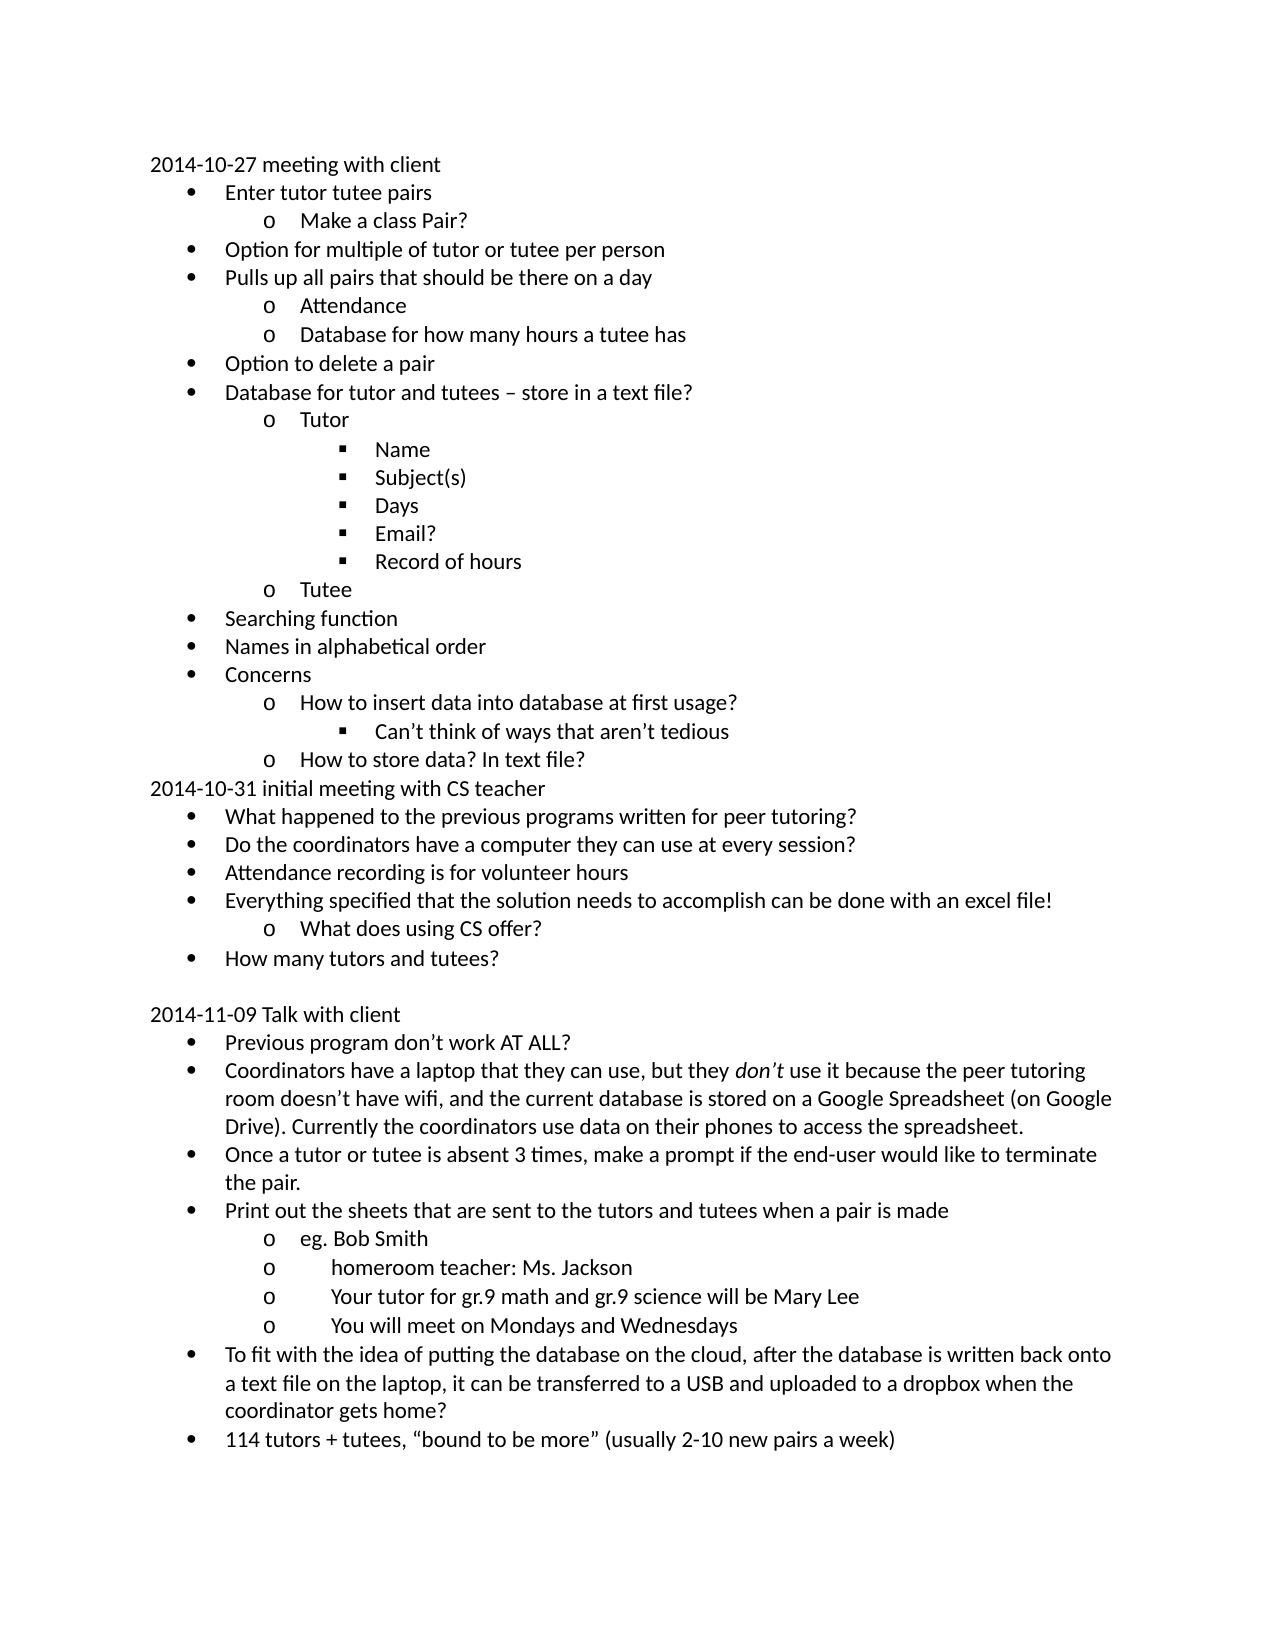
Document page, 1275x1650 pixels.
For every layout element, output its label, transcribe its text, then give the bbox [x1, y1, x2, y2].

list Searching function [187, 604, 1125, 632]
list Previous program don’t work AT ALL? [187, 1028, 1125, 1056]
list Pulls up all pairs that should be there on a day [187, 263, 1125, 291]
list Attendance recording is for volunteer hours [187, 858, 1125, 887]
list Tutor [262, 406, 1125, 435]
list You will meet on Mondays and Wednesdays [262, 1311, 1125, 1341]
list Make a class Pair? [262, 206, 1125, 235]
list How to insert data into database at first usage? [262, 688, 1125, 717]
list Attendance [262, 291, 1125, 320]
list Everything specified that the solution needs to accomplish can be done with an excel file! [187, 887, 1125, 914]
list Print out the sheets that are sent to the tutors and tutees when a pair is made [187, 1196, 1125, 1224]
list How many tutors and tutees? [187, 944, 1125, 972]
list Days [337, 491, 1125, 519]
list Coordinators have a laptop that they can use, but they don’t use it because the peer tutoring room doesn’t have wifi, and the current database is stored on a Google Spreadsheet (on Google Drive). Currently the coordinators use data on their phones to access the spreadsheet. [187, 1056, 1125, 1140]
list Your tutor for gr.9 math and gr.9 science will be Mary Lee [262, 1282, 1125, 1311]
list To fit with the idea of putting the database on the cloud, after the database is written back onto a text file on the laptop, it can be transferred to a USB and uploaded to a dropbox when the coordinator gets home? [187, 1341, 1125, 1425]
list Do the coordinators have a computer they can use at every session? [187, 831, 1125, 858]
list Concerns [187, 660, 1125, 688]
text 2014-10-27 meeting with client [150, 150, 1125, 178]
text 2014-11-09 Talk with client [150, 1000, 1125, 1028]
list Name [337, 435, 1125, 463]
list eg. Bob Smith [262, 1224, 1125, 1253]
list What does using CS offer? [262, 914, 1125, 944]
list Subject(s) [337, 463, 1125, 491]
list Enter tutor tutee pairs [187, 178, 1125, 206]
list What happened to the previous programs written for peer tutoring? [187, 802, 1125, 831]
list Can’t think of ways that aren’t tedious [337, 717, 1125, 745]
list Tutee [262, 575, 1125, 604]
list Once a tutor or tutee is absent 3 times, make a prompt if the end-user would like to terminate the pair. [187, 1140, 1125, 1196]
list Option to delete a pair [187, 349, 1125, 378]
list Database for how many hours a tutee has [262, 320, 1125, 349]
list Record of hours [337, 547, 1125, 575]
list Email? [337, 519, 1125, 547]
list 114 tutors + tutees, “bound to be more” (usually 2-10 new pairs a week) [187, 1425, 1125, 1453]
text 2014-10-31 initial meeting with CS teacher [150, 774, 1125, 802]
list Option for multiple of tutor or tutee per person [187, 235, 1125, 263]
list Names in alphabetical order [187, 632, 1125, 660]
list homeroom teacher: Ms. Jackson [262, 1253, 1125, 1282]
list How to store data? In text file? [262, 745, 1125, 774]
list Database for tutor and tutees – store in a text file? [187, 378, 1125, 406]
